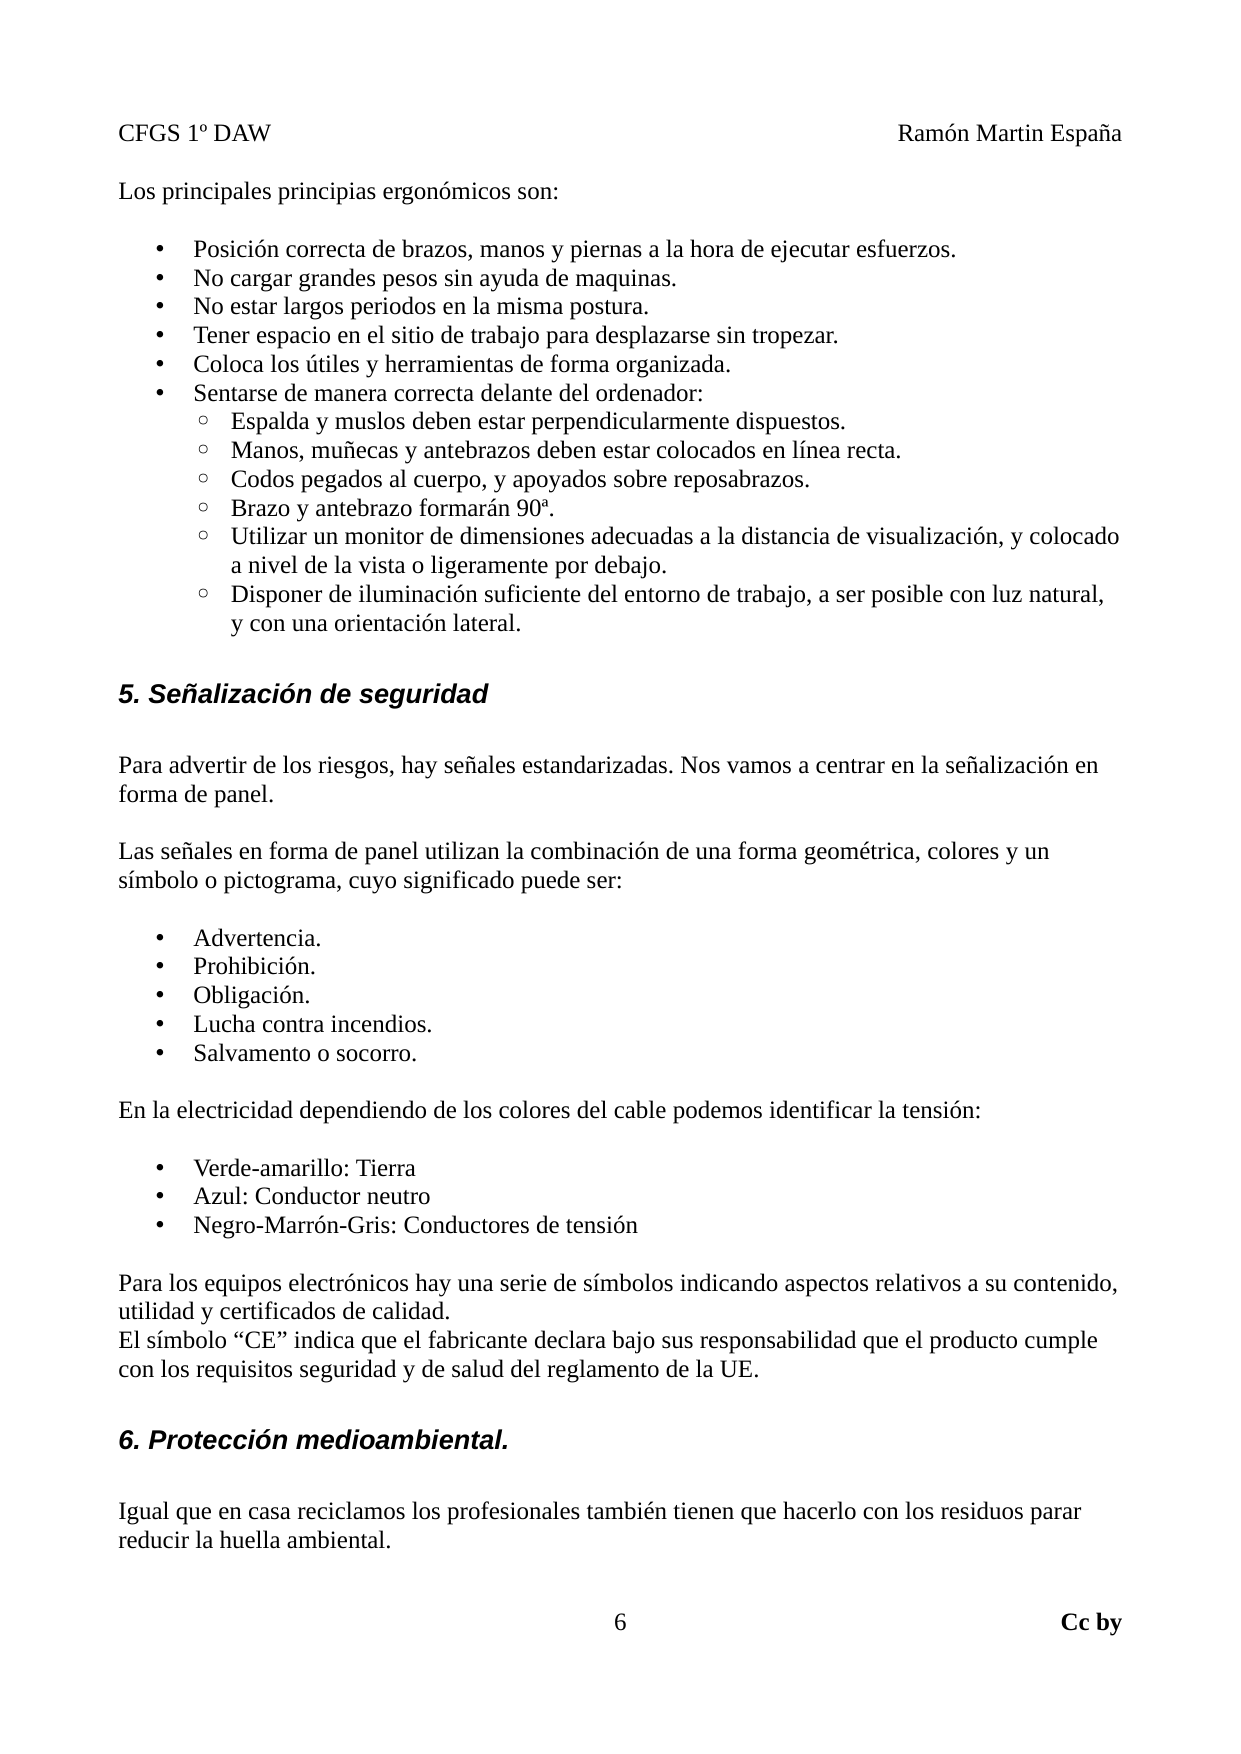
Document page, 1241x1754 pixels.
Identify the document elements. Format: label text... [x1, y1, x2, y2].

text En la electricidad dependiendo de los colores del cable podemos identificar la tensión: [118, 1095, 1122, 1124]
list Disponer de iluminación suficiente del entorno de trabajo, a ser posible con luz natural, y con una orientación lateral. [193, 579, 1122, 636]
subtitle 5. Señalización de seguridad [118, 678, 1122, 709]
list Codos pegados al cuerpo, y apoyados sobre reposabrazos. [193, 464, 1122, 493]
subtitle 6. Protección medioambiental. [118, 1424, 1122, 1455]
list Manos, muñecas y antebrazos deben estar colocados en línea recta. [193, 435, 1122, 464]
list Prohibición. [156, 951, 1122, 980]
list Brazo y antebrazo formarán 90ª. [193, 493, 1122, 521]
text Igual que en casa reciclamos los profesionales también tienen que hacerlo con los residuos parar reducir la huella ambiental. [118, 1496, 1122, 1554]
list Posición correcta de brazos, manos y piernas a la hora de ejecutar esfuerzos. [156, 234, 1122, 263]
list Negro-Marrón-Gris: Conductores de tensión [156, 1210, 1122, 1239]
text El símbolo “CE” indica que el fabricante declara bajo sus responsabilidad que el producto cumple con los requisitos seguridad y de salud del reglamento de la UE. [118, 1325, 1122, 1383]
list Tener espacio en el sitio de trabajo para desplazarse sin tropezar. [156, 320, 1122, 349]
text Para los equipos electrónicos hay una serie de símbolos indicando aspectos relativos a su contenido, utilidad y certificados de calidad. [118, 1268, 1122, 1325]
list Espalda y muslos deben estar perpendicularmente dispuestos. [193, 406, 1122, 435]
list No estar largos periodos en la misma postura. [156, 291, 1122, 320]
list Coloca los útiles y herramientas de forma organizada. [156, 349, 1122, 378]
text Para advertir de los riesgos, hay señales estandarizadas. Nos vamos a centrar en la señalización en forma de panel. [118, 750, 1122, 808]
list Verde-amarillo: Tierra [156, 1153, 1122, 1181]
list Obligación. [156, 980, 1122, 1009]
list Sentarse de manera correcta delante del ordenador: [156, 378, 1122, 406]
list Azul: Conductor neutro [156, 1181, 1122, 1210]
text Las señales en forma de panel utilizan la combinación de una forma geométrica, colores y un símbolo o pictograma, cuyo significado puede ser: [118, 836, 1122, 894]
list No cargar grandes pesos sin ayuda de maquinas. [156, 263, 1122, 291]
text Los principales principias ergonómicos son: [118, 176, 1122, 205]
list Lucha contra incendios. [156, 1009, 1122, 1038]
list Utilizar un monitor de dimensiones adecuadas a la distancia de visualización, y colocado a nivel de la vista o ligeramente por debajo. [193, 521, 1122, 579]
list Advertencia. [156, 923, 1122, 951]
list Salvamento o socorro. [156, 1038, 1122, 1066]
